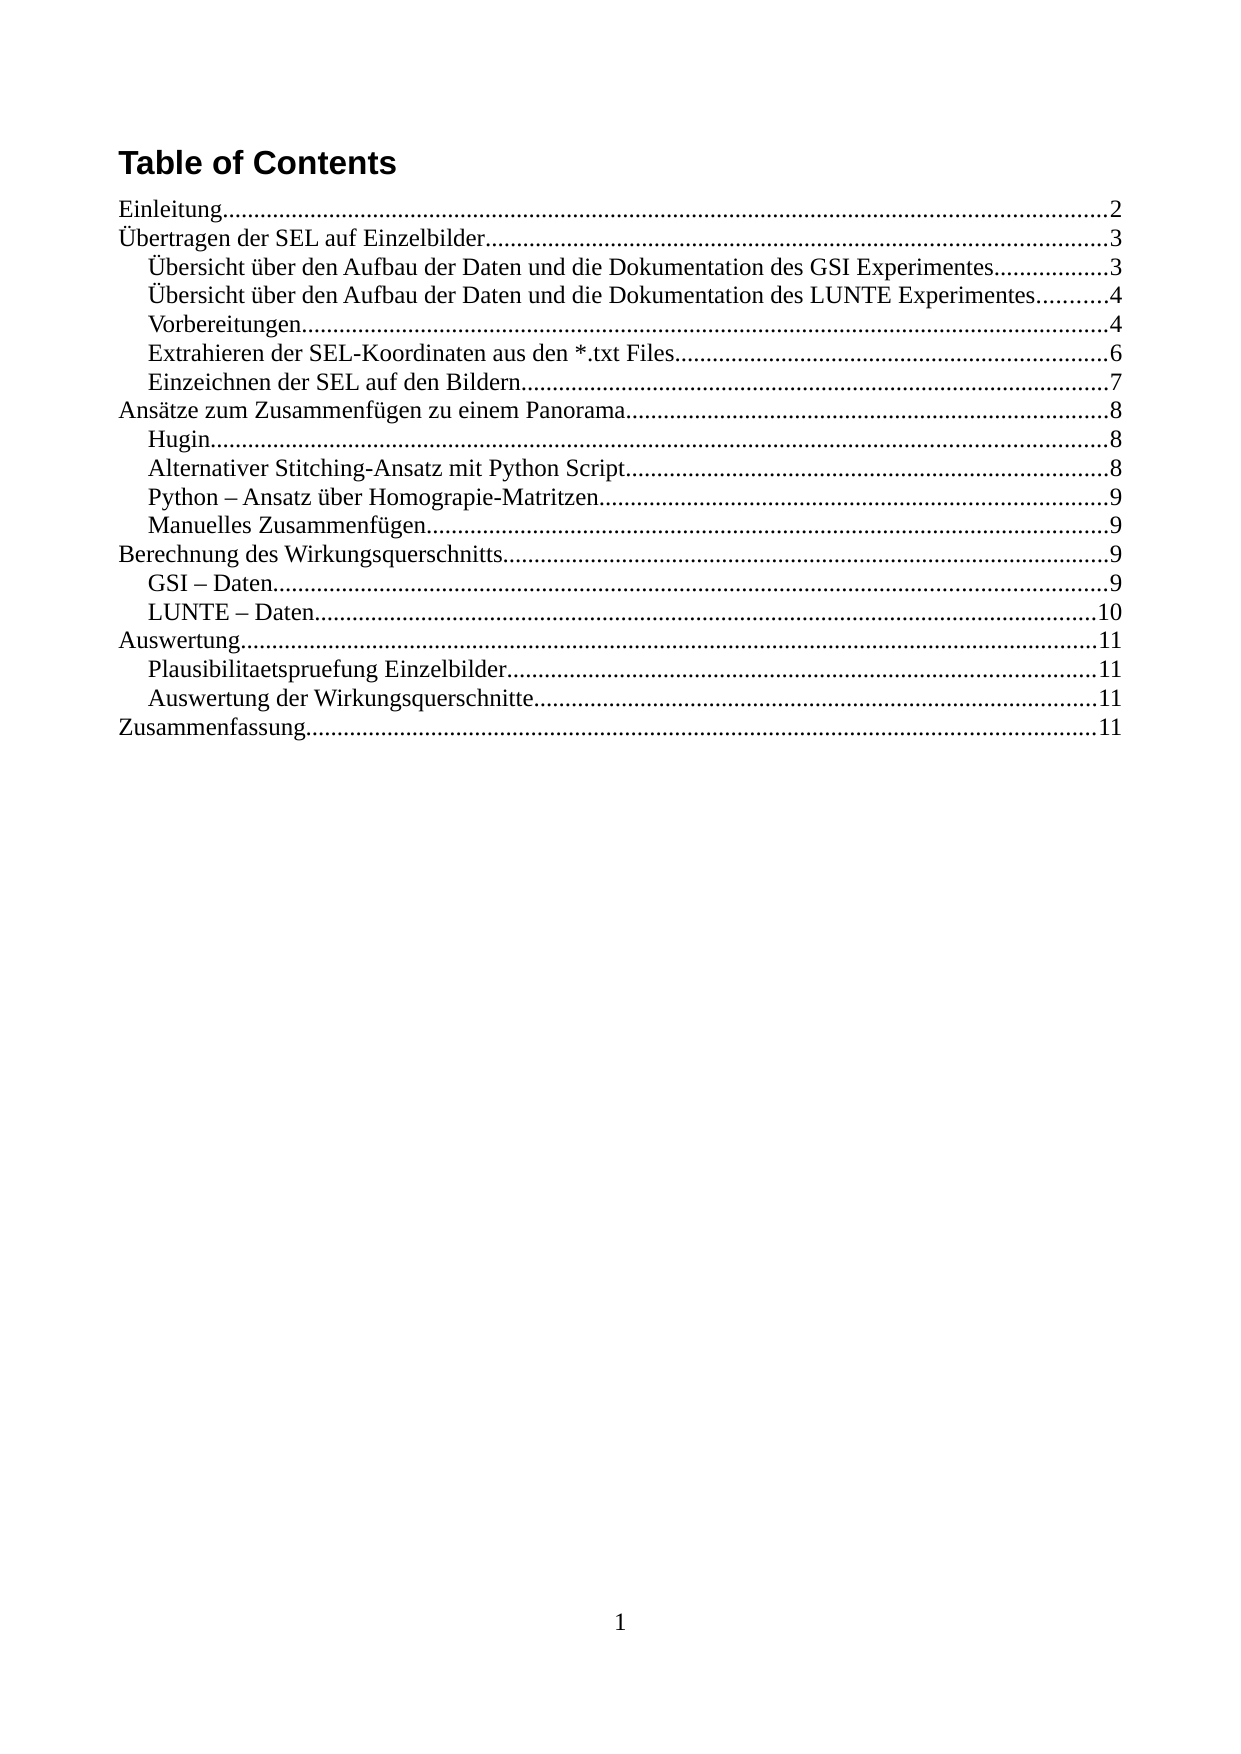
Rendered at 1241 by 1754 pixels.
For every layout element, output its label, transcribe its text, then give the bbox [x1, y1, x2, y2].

text Übersicht über den Aufbau der Daten und die Dokumentation des GSI Experimentes 3 [148, 252, 1122, 280]
text GSI – Daten 9 [148, 568, 1122, 597]
text Einzeichnen der SEL auf den Bildern 7 [148, 367, 1122, 395]
text Hugin 8 [148, 424, 1122, 453]
text Übertragen der SEL auf Einzelbilder 3 [118, 223, 1122, 252]
text Einleitung 2 [118, 194, 1122, 223]
text Übersicht über den Aufbau der Daten und die Dokumentation des LUNTE Experimentes 4 [148, 280, 1122, 309]
text Ansätze zum Zusammenfügen zu einem Panorama 8 [118, 395, 1122, 424]
text Alternativer Stitching-Ansatz mit Python Script 8 [148, 453, 1122, 482]
text Manuelles Zusammenfügen 9 [148, 510, 1122, 539]
text LUNTE – Daten 10 [148, 597, 1122, 625]
subtitle Table of Contents [118, 143, 1122, 182]
text Auswertung der Wirkungsquerschnitte 11 [148, 683, 1122, 712]
text Python – Ansatz über Homograpie-Matritzen 9 [148, 482, 1122, 510]
text Plausibilitaetspruefung Einzelbilder 11 [148, 654, 1122, 683]
text Vorbereitungen 4 [148, 309, 1122, 338]
text Berechnung des Wirkungsquerschnitts 9 [118, 539, 1122, 568]
text Auswertung 11 [118, 625, 1122, 654]
text Zusammenfassung 11 [118, 712, 1122, 740]
text Extrahieren der SEL-Koordinaten aus den *.txt Files 6 [148, 338, 1122, 367]
